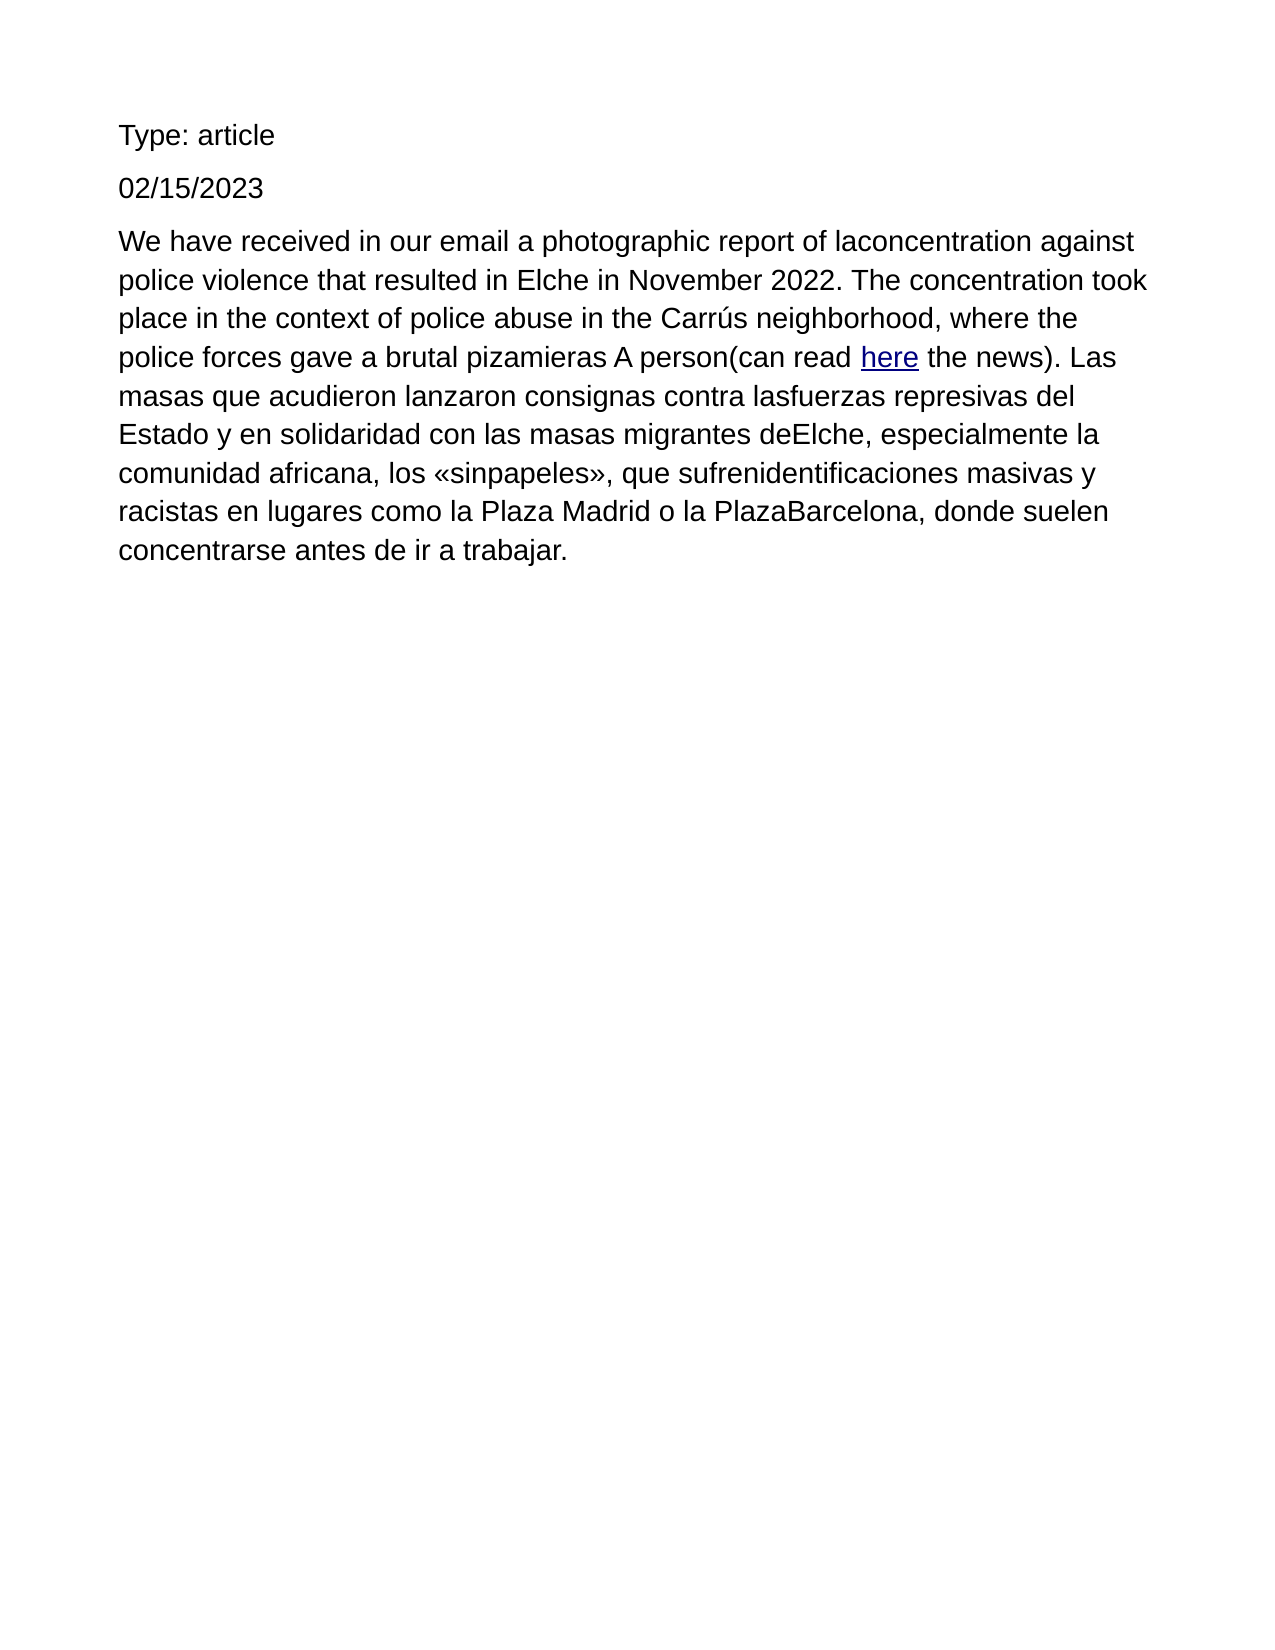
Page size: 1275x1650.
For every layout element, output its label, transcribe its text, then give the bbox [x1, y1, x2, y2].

text We have received in our email a photographic report of laconcentration against police violence that resulted in Elche in November 2022. The concentration took place in the context of police abuse in the Carrús neighborhood, where the police forces gave a brutal pizamieras A person(can read here the news). Las masas que acudieron lanzaron consignas contra lasfuerzas represivas del Estado y en solidaridad con las masas migrantes deElche, especialmente la comunidad africana, los «sinpapeles», que sufrenidentificaciones masivas y racistas en lugares como la Plaza Madrid o la PlazaBarcelona, donde suelen concentrarse antes de ir a trabajar. [118, 224, 1157, 566]
text 02/15/2023 [118, 171, 1157, 205]
text Type: article [118, 118, 1157, 152]
